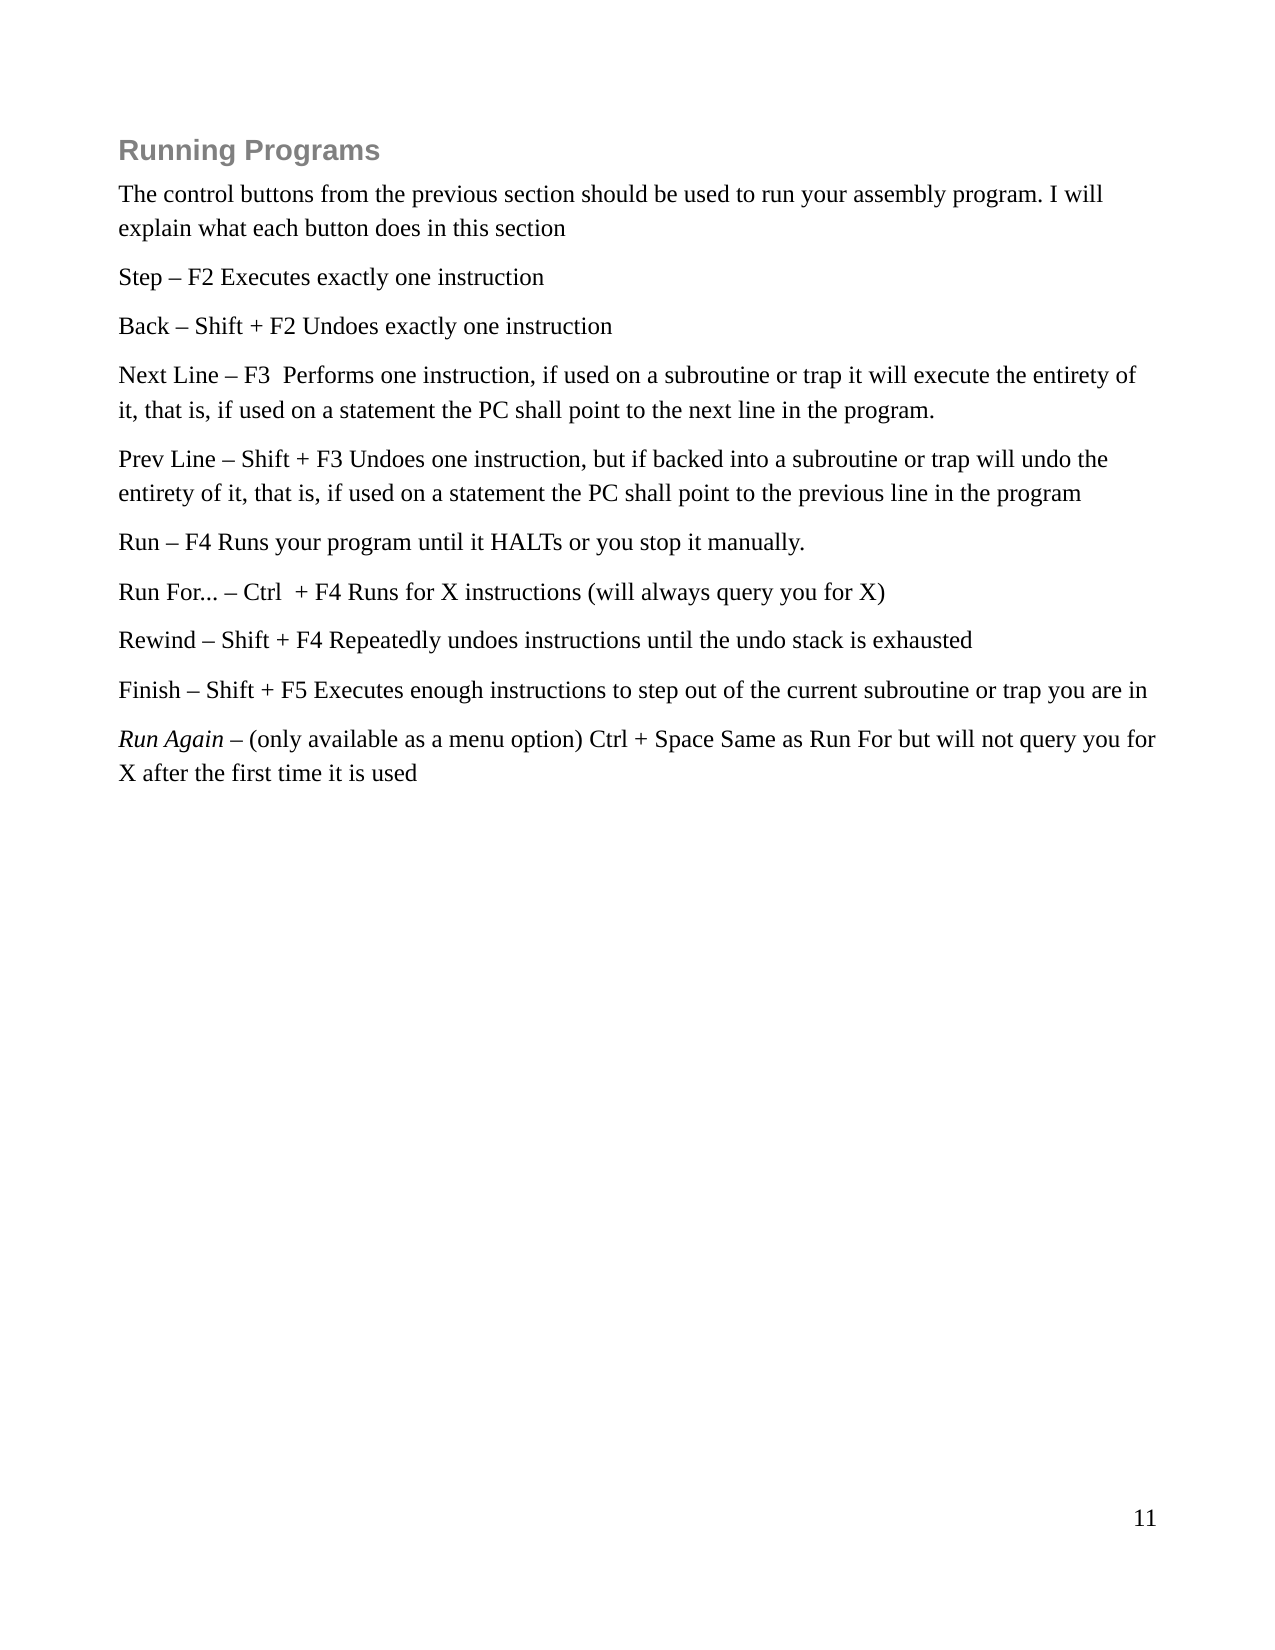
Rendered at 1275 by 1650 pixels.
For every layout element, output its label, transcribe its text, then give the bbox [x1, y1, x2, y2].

text Run – F4 Runs your program until it HALTs or you stop it manually. [118, 527, 1157, 556]
text Finish – Shift + F5 Executes enough instructions to step out of the current subroutine or trap you are in [118, 675, 1157, 703]
text Prev Line – Shift + F3 Undoes one instruction, but if backed into a subroutine or trap will undo the entirety of it, that is, if used on a statement the PC shall point to the previous line in the program [118, 444, 1157, 507]
subtitle Running Programs [118, 133, 1157, 166]
text The control buttons from the previous section should be used to run your assembly program. I will explain what each button does in this section [118, 179, 1157, 242]
text Run Again – (only available as a menu option) Ctrl + Space Same as Run For but will not query you for X after the first time it is used [118, 724, 1157, 787]
text Back – Shift + F2 Undoes exactly one instruction [118, 311, 1157, 340]
text Next Line – F3 Performs one instruction, if used on a subroutine or trap it will execute the entirety of it, that is, if used on a statement the PC shall point to the next line in the program. [118, 360, 1157, 424]
text Step – F2 Executes exactly one instruction [118, 262, 1157, 291]
text Rewind – Shift + F4 Repeatedly undoes instructions until the undo stack is exhausted [118, 626, 1157, 654]
text Run For... – Ctrl + F4 Runs for X instructions (will always query you for X) [118, 577, 1157, 605]
